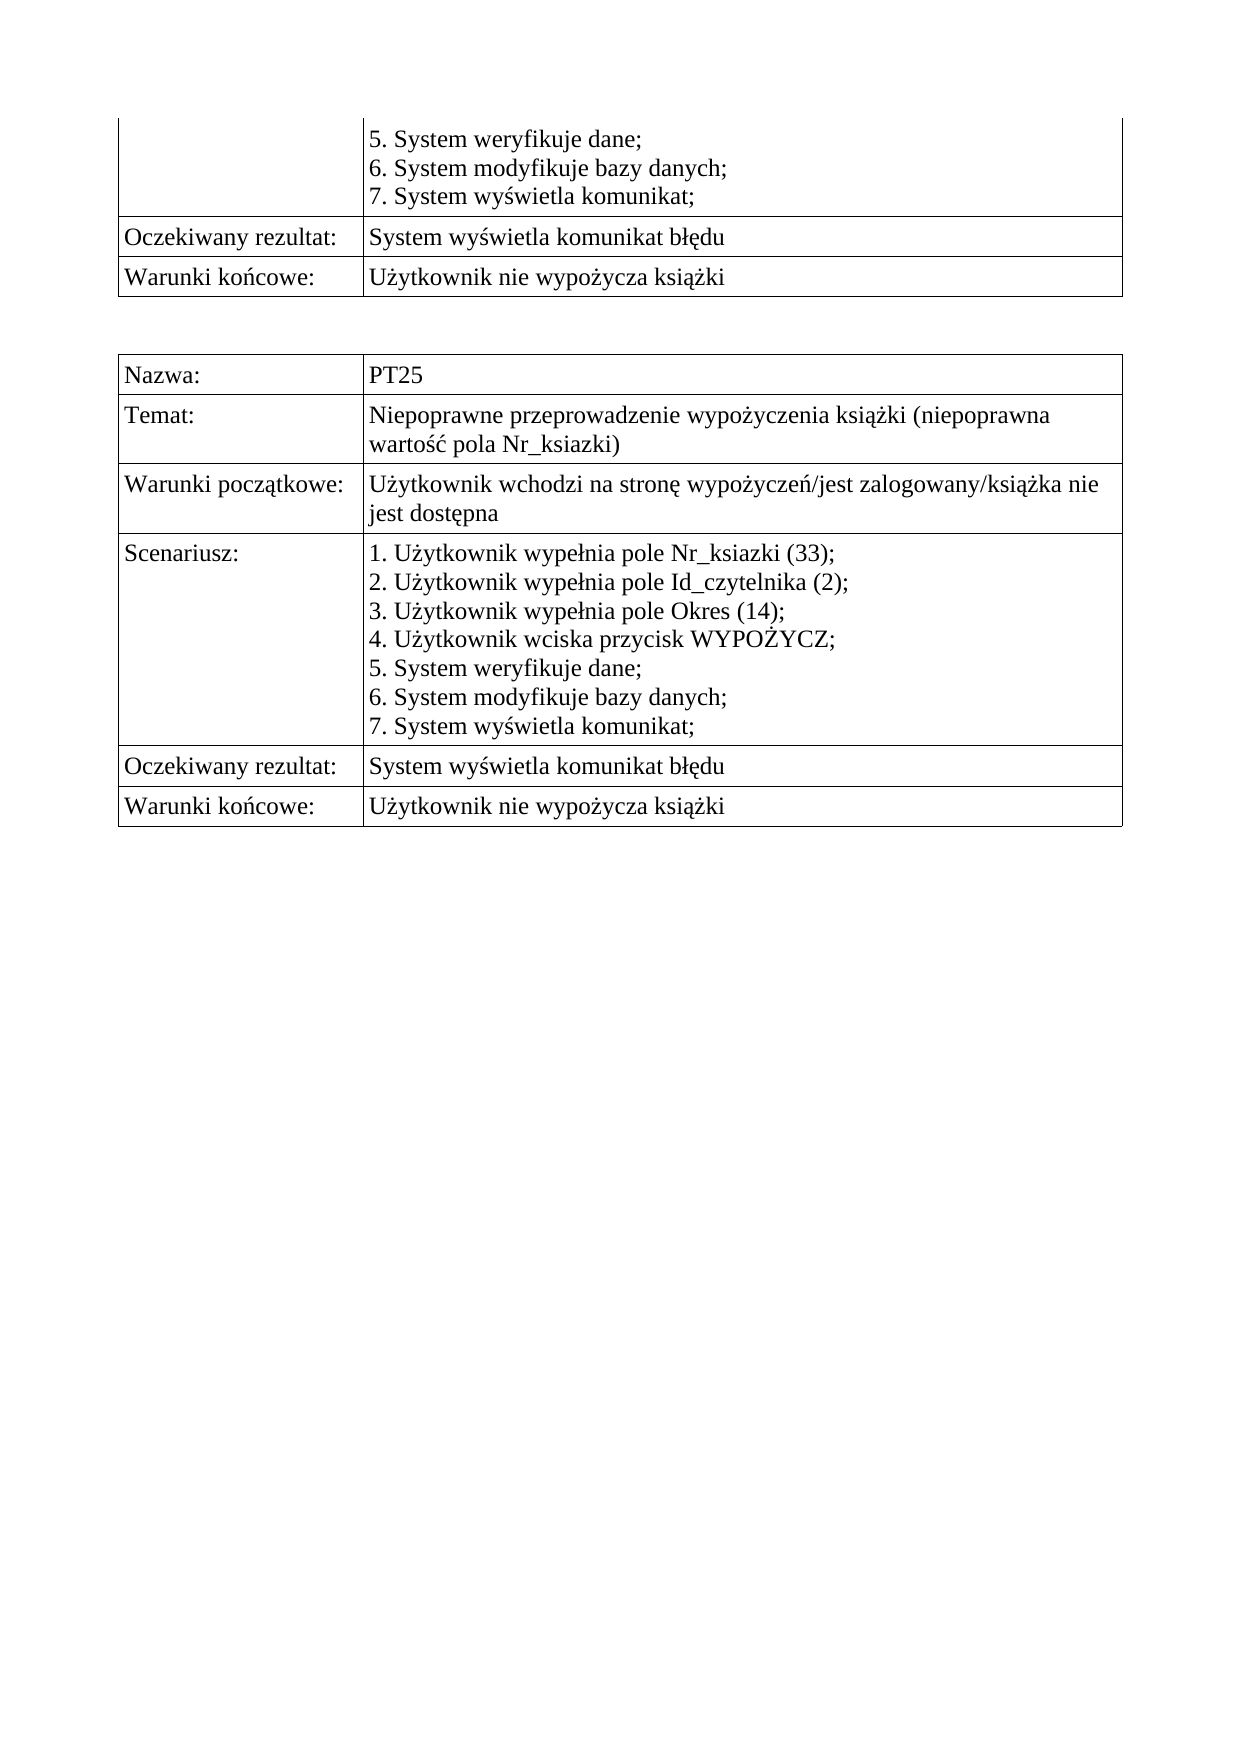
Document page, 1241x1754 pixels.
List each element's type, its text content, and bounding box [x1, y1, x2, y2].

table_cell System wyświetla komunikat błędu [364, 746, 1122, 786]
table_header PT25 [364, 355, 1122, 394]
table_header Nazwa: [119, 355, 363, 394]
table_cell Użytkownik nie wypożycza książki [364, 257, 1122, 296]
table_cell 5. System weryfikuje dane; 6. System modyfikuje bazy danych; 7. System wyświetla komunikat; [364, 118, 1122, 216]
table_cell 1. Użytkownik wypełnia pole Nr_ksiazki (33); 2. Użytkownik wypełnia pole Id_czytelnika (2); 3. Użytkownik wypełnia pole Okres (14); 4. Użytkownik wciska przycisk WYPOŻYCZ; 5. System weryfikuje dane; 6. System modyfikuje bazy danych; 7. System wyświetla komunikat; [364, 534, 1122, 745]
table_cell Niepoprawne przeprowadzenie wypożyczenia książki (niepoprawna wartość pola Nr_ksiazki) [364, 395, 1122, 463]
table_cell Scenariusz: [119, 534, 363, 745]
table_cell Oczekiwany rezultat: [119, 217, 363, 256]
table_cell Warunki końcowe: [119, 787, 363, 826]
table_cell Temat: [119, 395, 363, 463]
table_cell Oczekiwany rezultat: [119, 746, 363, 786]
table_cell Użytkownik wchodzi na stronę wypożyczeń/jest zalogowany/książka nie jest dostępna [364, 464, 1122, 533]
table_cell Użytkownik nie wypożycza książki [364, 787, 1122, 826]
table_cell System wyświetla komunikat błędu [364, 217, 1122, 256]
table_cell [119, 118, 363, 216]
table_cell Warunki początkowe: [119, 464, 363, 533]
table_cell Warunki końcowe: [119, 257, 363, 296]
